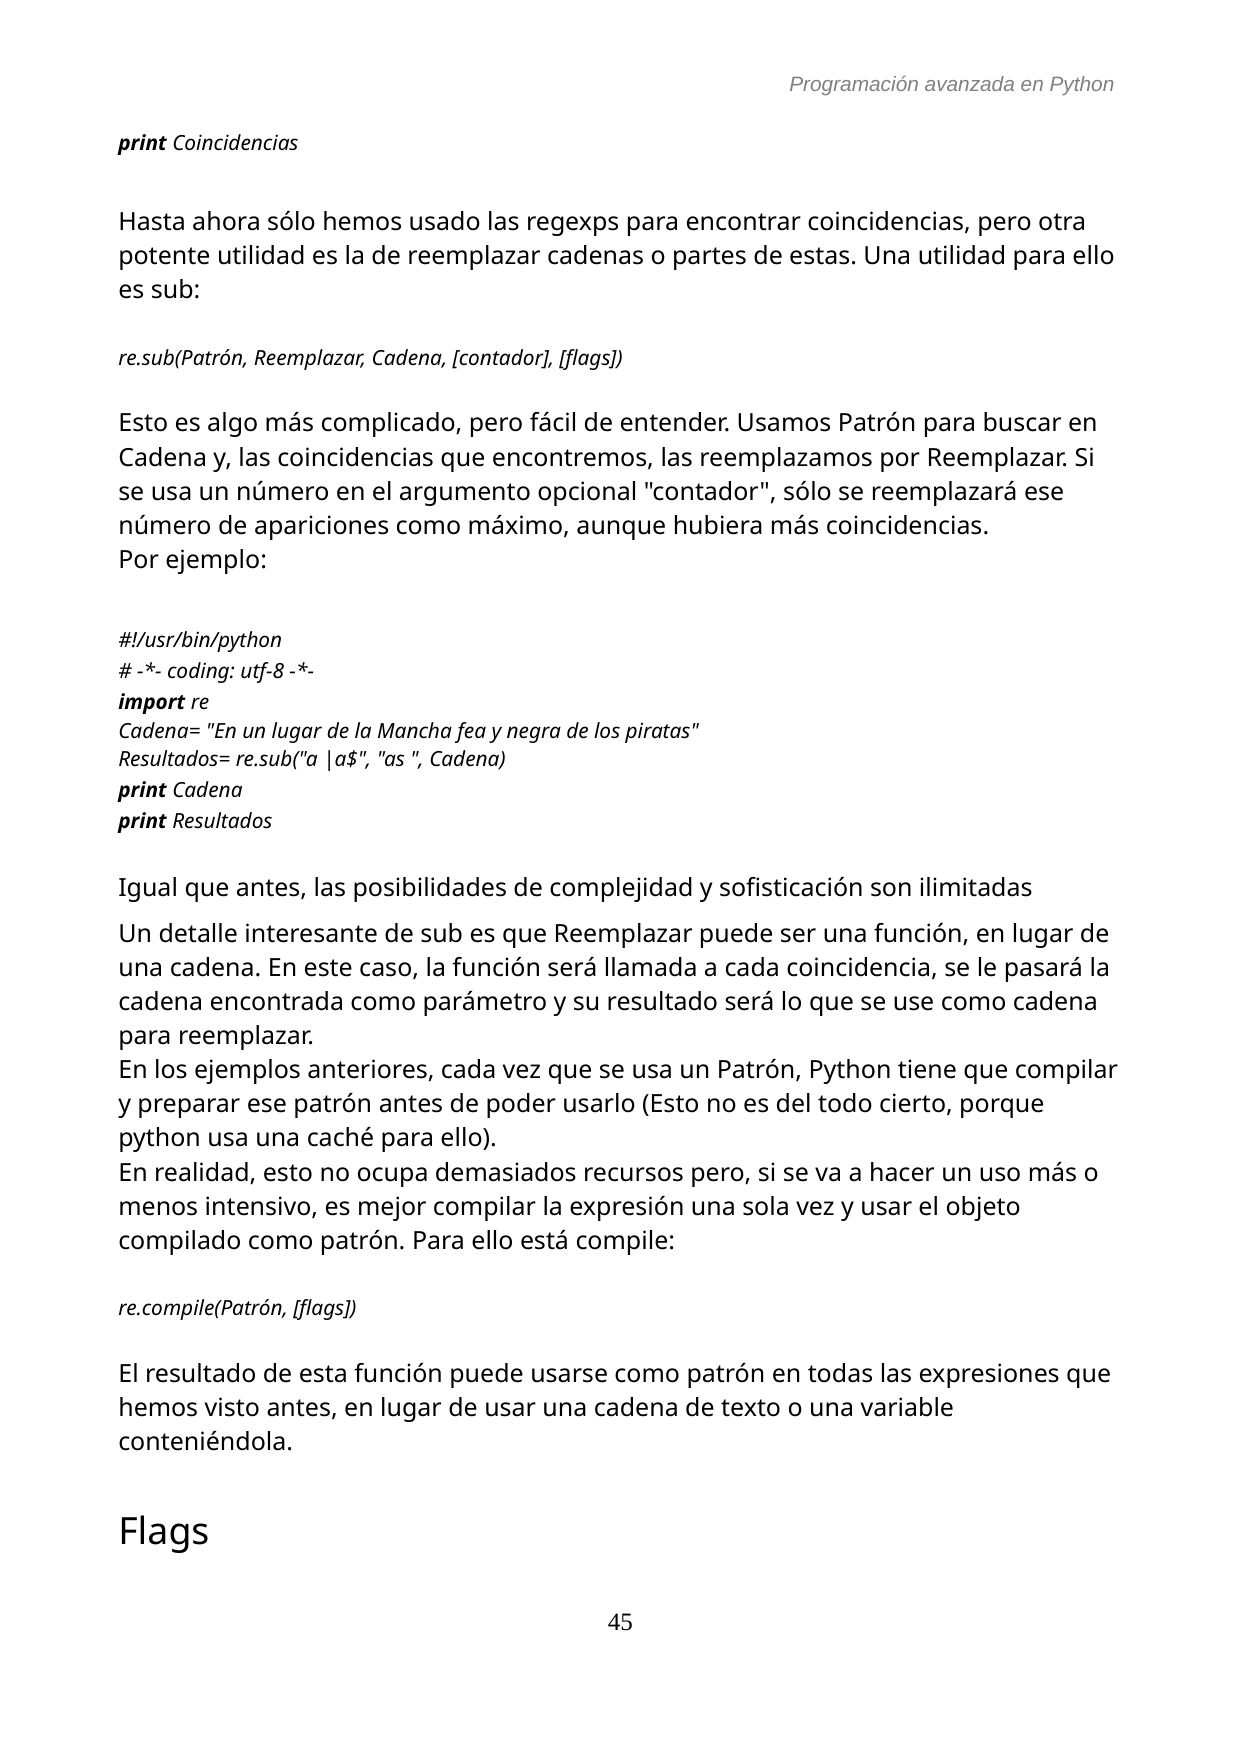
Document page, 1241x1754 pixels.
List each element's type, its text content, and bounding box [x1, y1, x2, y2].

text El resultado de esta función puede usarse como patrón en todas las expresiones que hemos visto antes, en lugar de usar una cadena de texto o una variable conteniéndola. [118, 1356, 1122, 1458]
text print Cadena [118, 773, 1122, 804]
text Flags [118, 1504, 1122, 1556]
text re.compile(Patrón, [flags]) [118, 1290, 1122, 1322]
text Cadena= "En un lugar de la Mancha fea y negra de los piratas" [118, 716, 1122, 744]
text import re [118, 684, 1122, 716]
text #!/usr/bin/python [118, 622, 1122, 653]
text En realidad, esto no ocupa demasiados recursos pero, si se va a hacer un uso más o menos intensivo, es mejor compilar la expresión una sola vez y usar el objeto compilado como patrón. Para ello está compile: [118, 1154, 1122, 1256]
text print Coincidencias [118, 126, 1122, 157]
text print Resultados [118, 804, 1122, 835]
text re.sub(Patrón, Reemplazar, Cadena, [contador], [flags]) [118, 340, 1122, 371]
text # -*- coding: utf-8 -*- [118, 653, 1122, 684]
text En los ejemplos anteriores, cada vez que se usa un Patrón, Python tiene que compilar y preparar ese patrón antes de poder usarlo (Esto no es del todo cierto, porque python usa una caché para ello). [118, 1052, 1122, 1154]
text Un detalle interesante de sub es que Reemplazar puede ser una función, en lugar de una cadena. En este caso, la función será llamada a cada coincidencia, se le pasará la cadena encontrada como parámetro y su resultado será lo que se use como cadena para reemplazar. [118, 916, 1122, 1052]
text Esto es algo más complicado, pero fácil de entender. Usamos Patrón para buscar en Cadena y, las coincidencias que encontremos, las reemplazamos por Reemplazar. Si se usa un número en el argumento opcional "contador", sólo se reemplazará ese número de apariciones como máximo, aunque hubiera más coincidencias. [118, 405, 1122, 541]
text Hasta ahora sólo hemos usado las regexps para encontrar coincidencias, pero otra potente utilidad es la de reemplazar cadenas o partes de estas. Una utilidad para ello es sub: [118, 203, 1122, 306]
text Igual que antes, las posibilidades de complejidad y sofisticación son ilimitadas [118, 835, 1122, 903]
text Por ejemplo: [118, 541, 1122, 575]
text Resultados= re.sub("a |a$", "as ", Cadena) [118, 744, 1122, 773]
